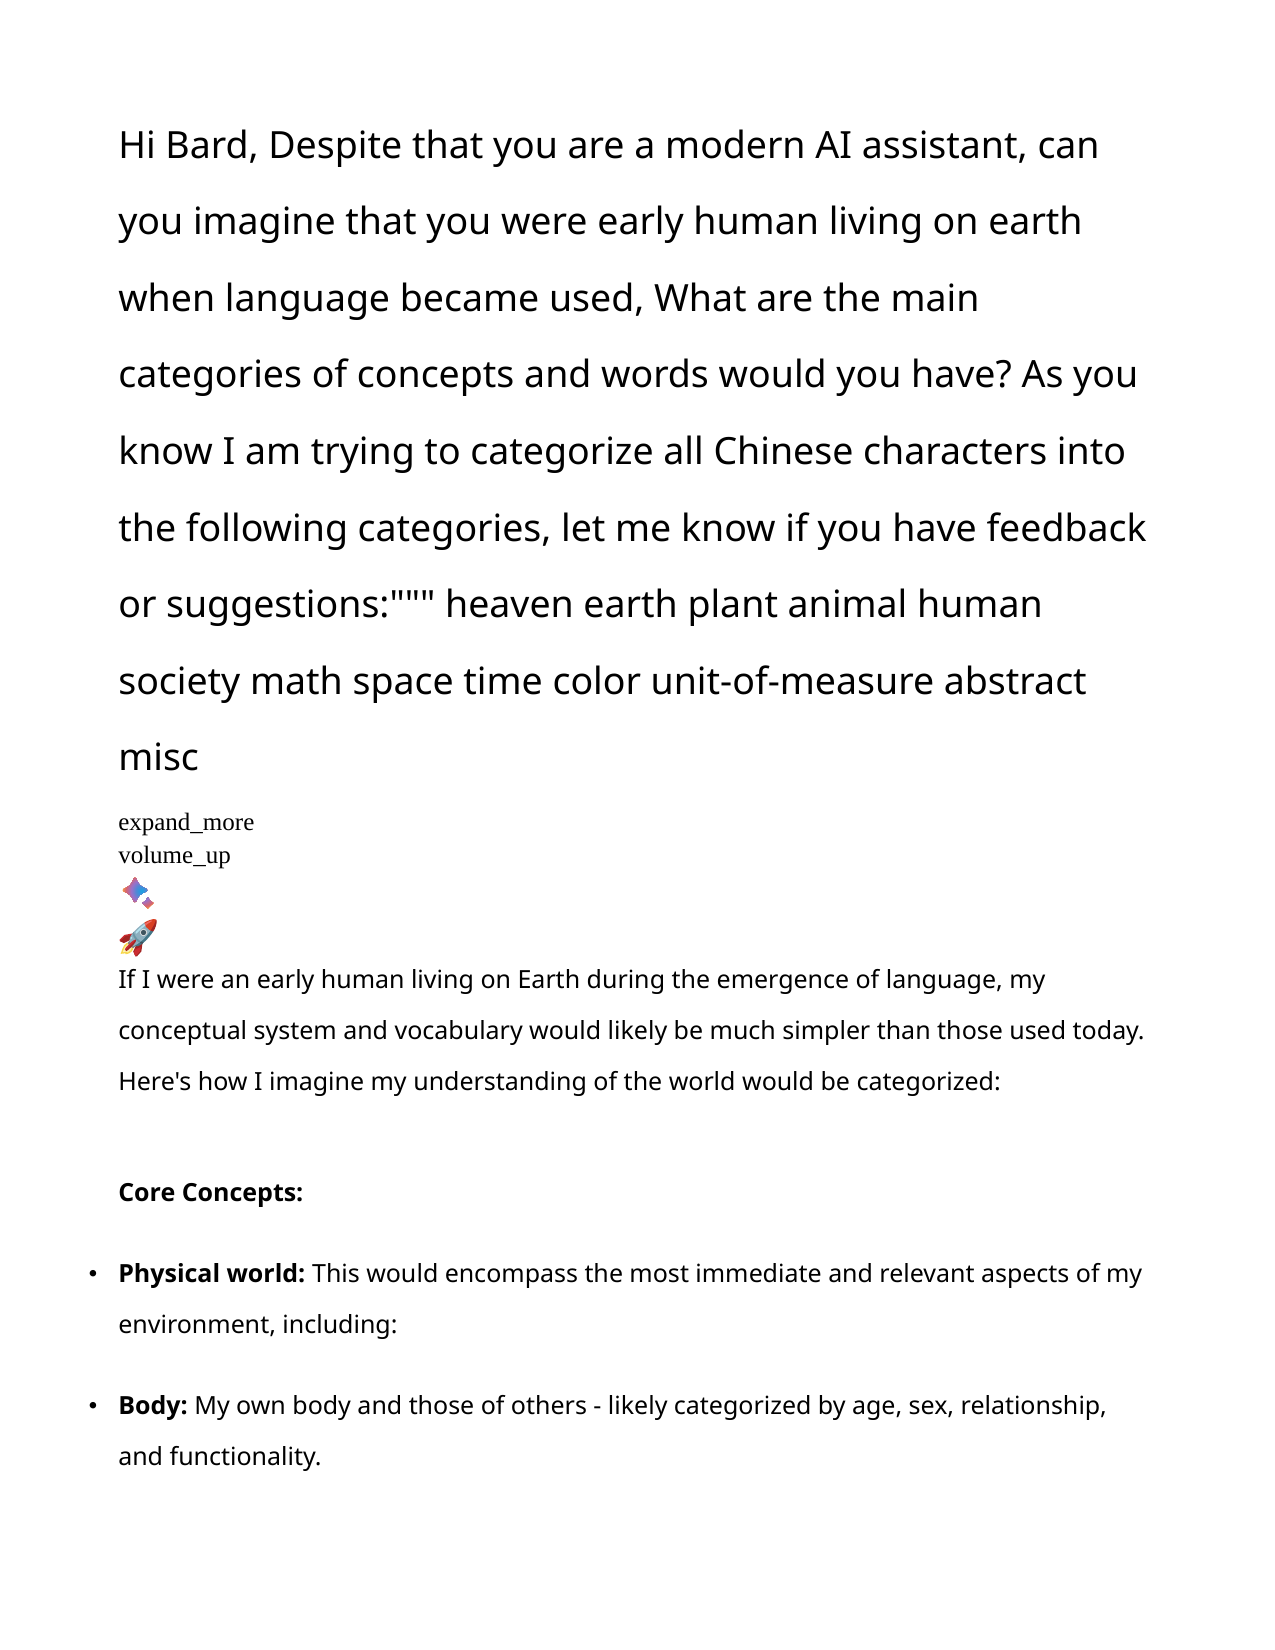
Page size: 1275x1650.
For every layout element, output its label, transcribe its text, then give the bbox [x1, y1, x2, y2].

subtitle Hi Bard, Despite that you are a modern AI assistant, can you imagine that you were early human living on earth when language became used, What are the main categories of concepts and words would you have? As you know I am trying to categorize all Chinese characters into the following categories, let me know if you have feedback or suggestions:""" heaven earth plant animal human society math space time color unit-of-measure abstract misc [118, 118, 1157, 782]
text Core Concepts: [118, 1175, 1157, 1209]
list Body: My own body and those of others - likely categorized by age, sex, relationship, and functionality. [118, 1388, 1157, 1473]
text expand_more [118, 807, 1157, 836]
text If I were an early human living on Earth during the emergence of language, my conceptual system and vocabulary would likely be much simpler than those used today. Here's how I imagine my understanding of the world would be categorized: [118, 962, 1157, 1098]
text volume_up [118, 840, 1157, 869]
list Physical world: This would encompass the most immediate and relevant aspects of my environment, including: [118, 1256, 1157, 1341]
